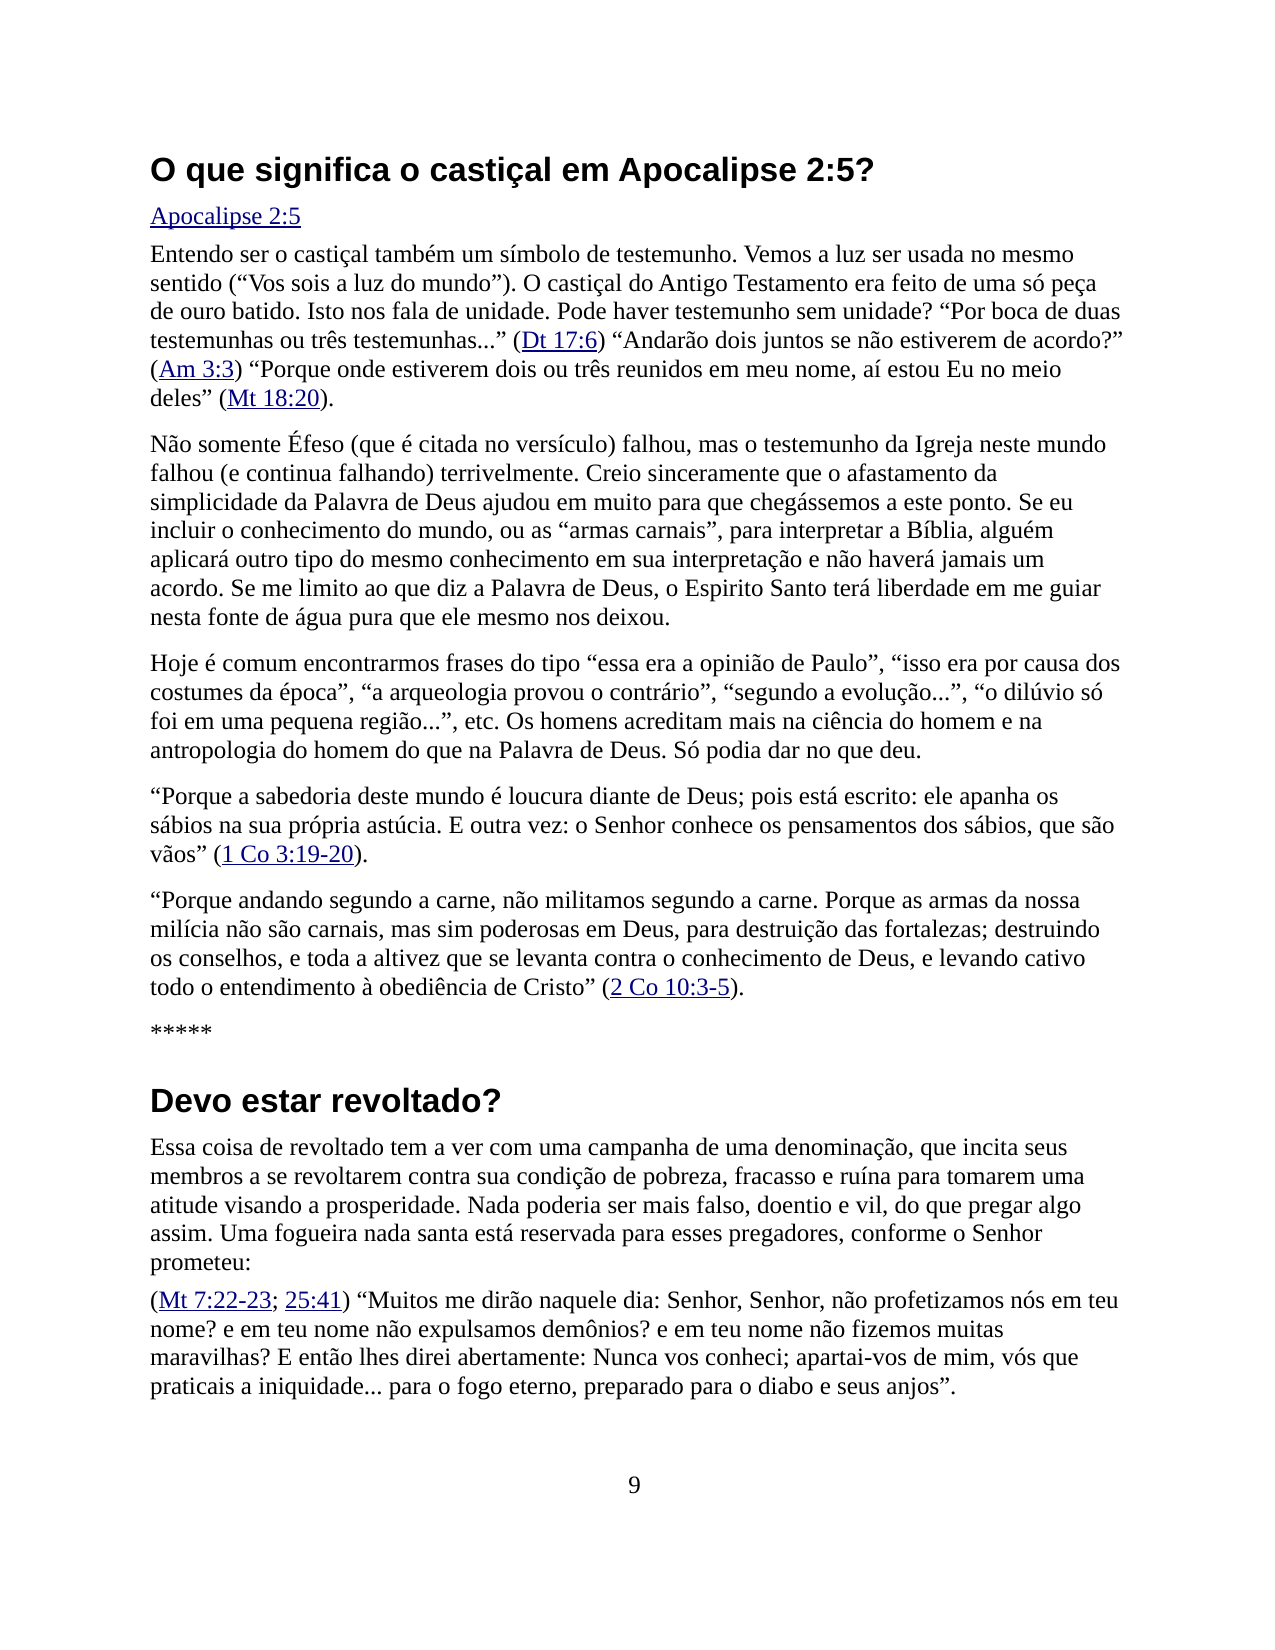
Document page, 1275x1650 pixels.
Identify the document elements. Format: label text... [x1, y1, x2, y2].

text Não somente Éfeso (que é citada no versículo) falhou, mas o testemunho da Igreja neste mundo falhou (e continua falhando) terrivelmente. Creio sinceramente que o afastamento da simplicidade da Palavra de Deus ajudou em muito para que chegássemos a este ponto. Se eu incluir o conhecimento do mundo, ou as “armas carnais”, para interpretar a Bíblia, alguém aplicará outro tipo do mesmo conhecimento em sua interpretação e não haverá jamais um acordo. Se me limito ao que diz a Palavra de Deus, o Espirito Santo terá liberdade em me guiar nesta fonte de água pura que ele mesmo nos deixou. [150, 429, 1125, 631]
text Apocalipse 2:5 [150, 201, 1125, 230]
subtitle Devo estar revoltado? [150, 1081, 1125, 1120]
text Entendo ser o castiçal também um símbolo de testemunho. Vemos a luz ser usada no mesmo sentido (“Vos sois a luz do mundo”). O castiçal do Antigo Testamento era feito de uma só peça de ouro batido. Isto nos fala de unidade. Pode haver testemunho sem unidade? “Por boca de duas testemunhas ou três testemunhas...” (Dt 17:6) “Andarão dois juntos se não estiverem de acordo?” (Am 3:3) “Porque onde estiverem dois ou três reunidos em meu nome, aí estou Eu no meio deles” (Mt 18:20). [150, 239, 1125, 411]
text Hoje é comum encontrarmos frases do tipo “essa era a opinião de Paulo”, “isso era por causa dos costumes da época”, “a arqueologia provou o contrário”, “segundo a evolução...”, “o dilúvio só foi em uma pequena região...”, etc. Os homens acreditam mais na ciência do homem e na antropologia do homem do que na Palavra de Deus. Só podia dar no que deu. [150, 648, 1125, 763]
text ***** [150, 1018, 1125, 1047]
subtitle O que significa o castiçal em Apocalipse 2:5? [150, 150, 1125, 189]
text “Porque andando segundo a carne, não militamos segundo a carne. Porque as armas da nossa milícia não são carnais, mas sim poderosas em Deus, para destruição das fortalezas; destruindo os conselhos, e toda a altivez que se levanta contra o conhecimento de Deus, e levando cativo todo o entendimento à obediência de Cristo” (2 Co 10:3-5). [150, 886, 1125, 1001]
text (Mt 7:22-23; 25:41) “Muitos me dirão naquele dia: Senhor, Senhor, não profetizamos nós em teu nome? e em teu nome não expulsamos demônios? e em teu nome não fizemos muitas maravilhas? E então lhes direi abertamente: Nunca vos conheci; apartai-vos de mim, vós que praticais a iniquidade... para o fogo eterno, preparado para o diabo e seus anjos”. [150, 1285, 1125, 1400]
text “Porque a sabedoria deste mundo é loucura diante de Deus; pois está escrito: ele apanha os sábios na sua própria astúcia. E outra vez: o Senhor conhece os pensamentos dos sábios, que são vãos” (1 Co 3:19-20). [150, 781, 1125, 868]
text Essa coisa de revoltado tem a ver com uma campanha de uma denominação, que incita seus membros a se revoltarem contra sua condição de pobreza, fracasso e ruína para tomarem uma atitude visando a prosperidade. Nada poderia ser mais falso, doentio e vil, do que pregar algo assim. Uma fogueira nada santa está reservada para esses pregadores, conforme o Senhor prometeu: [150, 1132, 1125, 1276]
